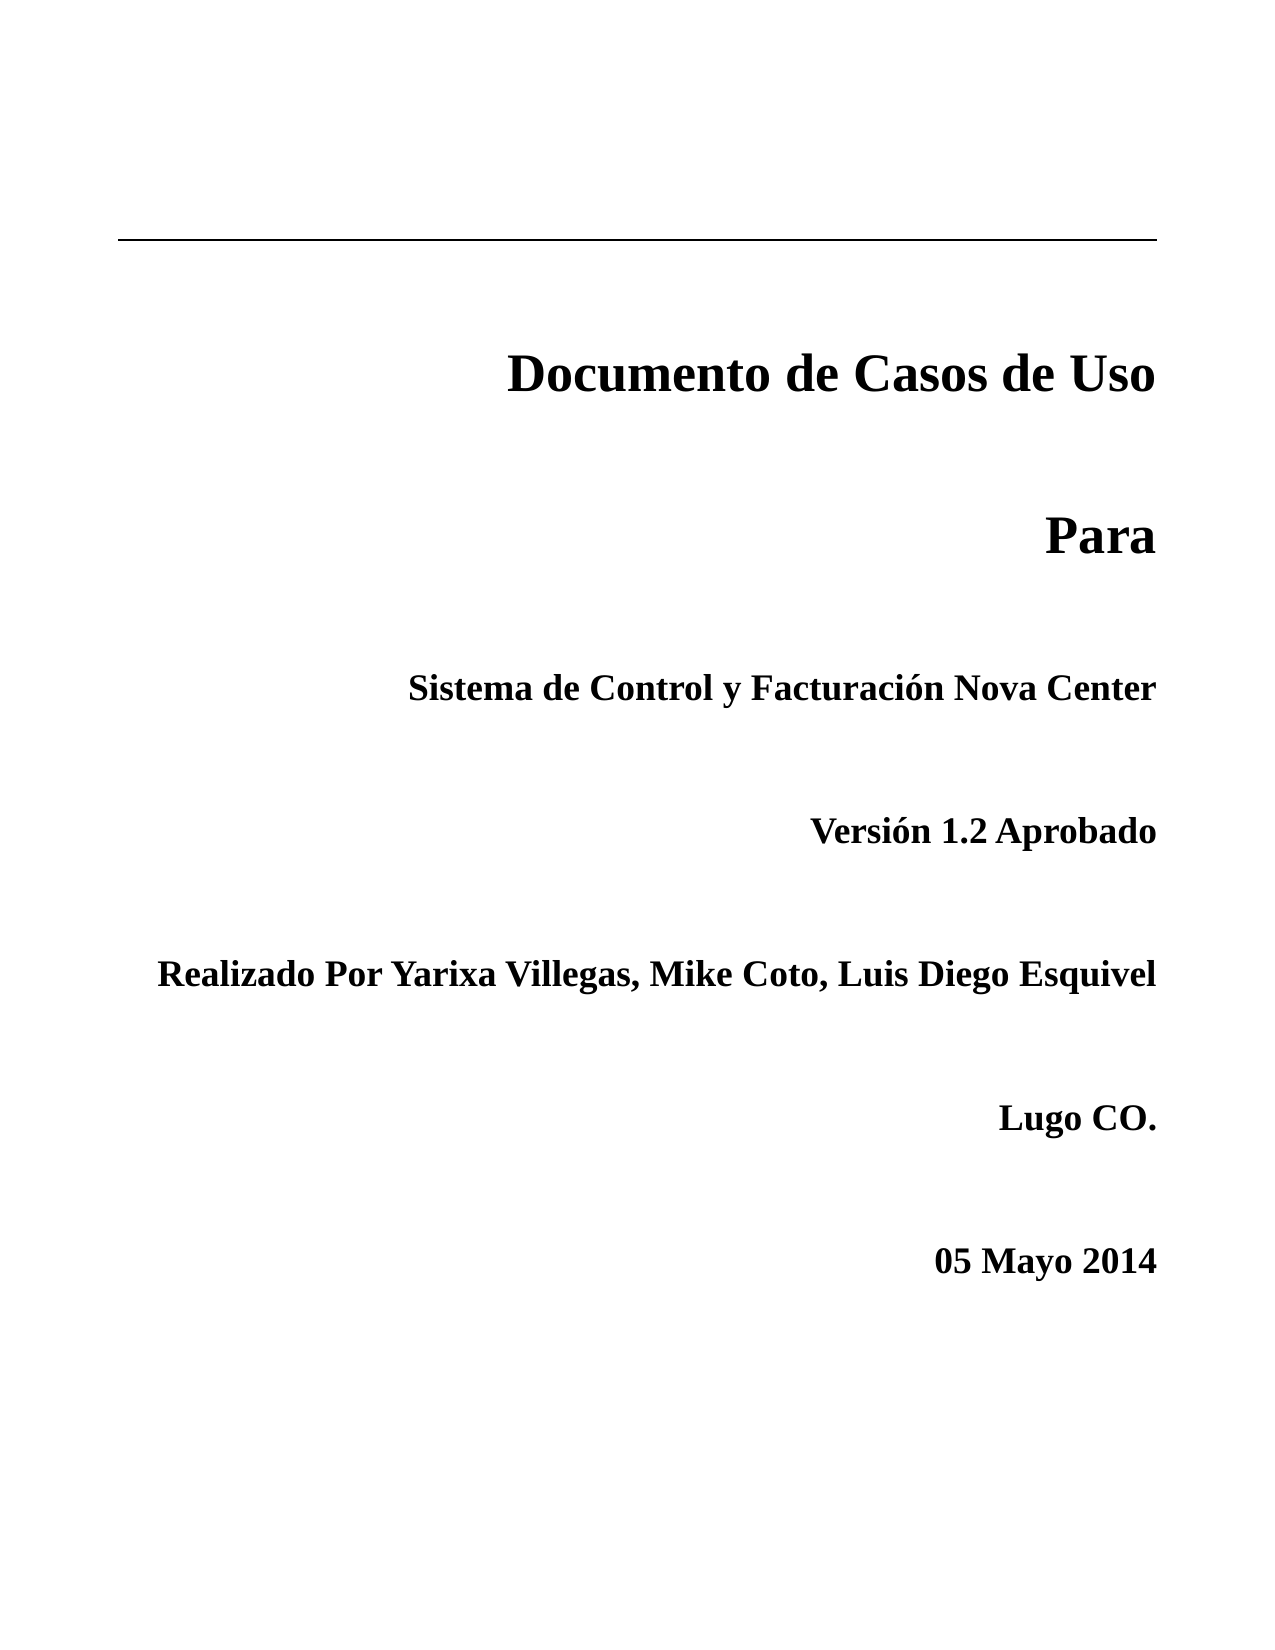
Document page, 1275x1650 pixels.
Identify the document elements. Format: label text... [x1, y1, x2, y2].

text Documento de Casos de Uso [118, 341, 1157, 403]
text Realizado Por Yarixa Villegas, Mike Coto, Luis Diego Esquivel [118, 952, 1157, 995]
text Lugo CO. [118, 1095, 1157, 1138]
text Versión 1.2 Aprobado [118, 809, 1157, 852]
text Sistema de Control y Facturación Nova Center [118, 666, 1157, 709]
text Para [118, 503, 1157, 566]
text 05 Mayo 2014 [118, 1238, 1157, 1281]
